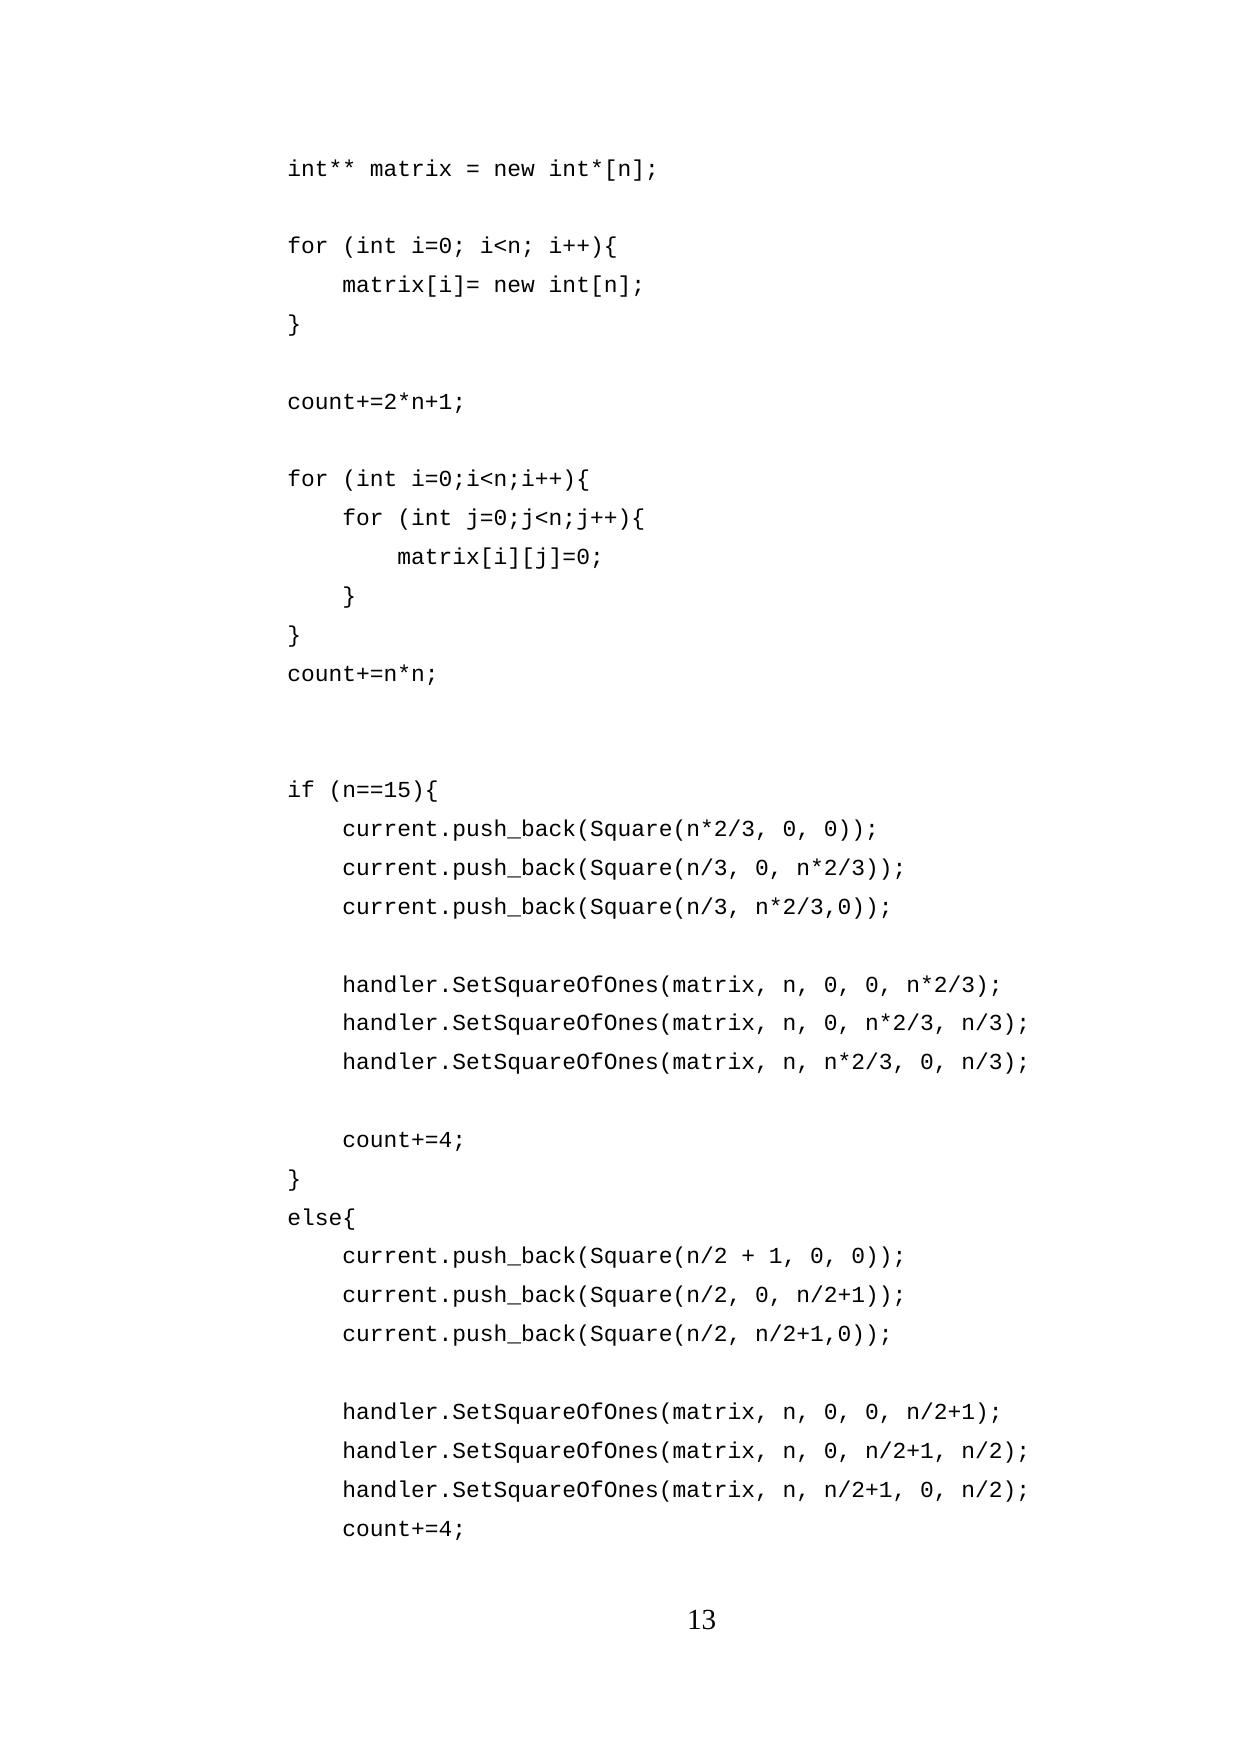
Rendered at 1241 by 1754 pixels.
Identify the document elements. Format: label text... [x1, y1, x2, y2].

text int** matrix = new int*[n]; [177, 157, 1152, 183]
text count+=4; [177, 1128, 1152, 1154]
text current.push_back(Square(n/3, 0, n*2/3)); [177, 856, 1152, 882]
text handler.SetSquareOfOnes(matrix, n, 0, n*2/3, n/3); [177, 1012, 1152, 1038]
text current.push_back(Square(n/2, 0, n/2+1)); [177, 1284, 1152, 1310]
text handler.SetSquareOfOnes(matrix, n, 0, 0, n/2+1); [177, 1400, 1152, 1426]
text current.push_back(Square(n*2/3, 0, 0)); [177, 817, 1152, 843]
text } [177, 312, 1152, 338]
text else{ [177, 1206, 1152, 1232]
text for (int i=0;i<n;i++){ [177, 468, 1152, 494]
text } [177, 1167, 1152, 1193]
text } [177, 584, 1152, 610]
text count+=2*n+1; [177, 390, 1152, 416]
text current.push_back(Square(n/3, n*2/3,0)); [177, 895, 1152, 921]
text matrix[i][j]=0; [177, 546, 1152, 571]
text handler.SetSquareOfOnes(matrix, n, n/2+1, 0, n/2); [177, 1478, 1152, 1504]
text handler.SetSquareOfOnes(matrix, n, 0, 0, n*2/3); [177, 973, 1152, 999]
text handler.SetSquareOfOnes(matrix, n, 0, n/2+1, n/2); [177, 1439, 1152, 1465]
text if (n==15){ [177, 779, 1152, 804]
text for (int j=0;j<n;j++){ [177, 507, 1152, 533]
text count+=4; [177, 1517, 1152, 1543]
text for (int i=0; i<n; i++){ [177, 235, 1152, 261]
text } [177, 623, 1152, 649]
text count+=n*n; [177, 662, 1152, 688]
text matrix[i]= new int[n]; [177, 273, 1152, 299]
text current.push_back(Square(n/2 + 1, 0, 0)); [177, 1245, 1152, 1271]
text current.push_back(Square(n/2, n/2+1,0)); [177, 1323, 1152, 1348]
text handler.SetSquareOfOnes(matrix, n, n*2/3, 0, n/3); [177, 1051, 1152, 1077]
